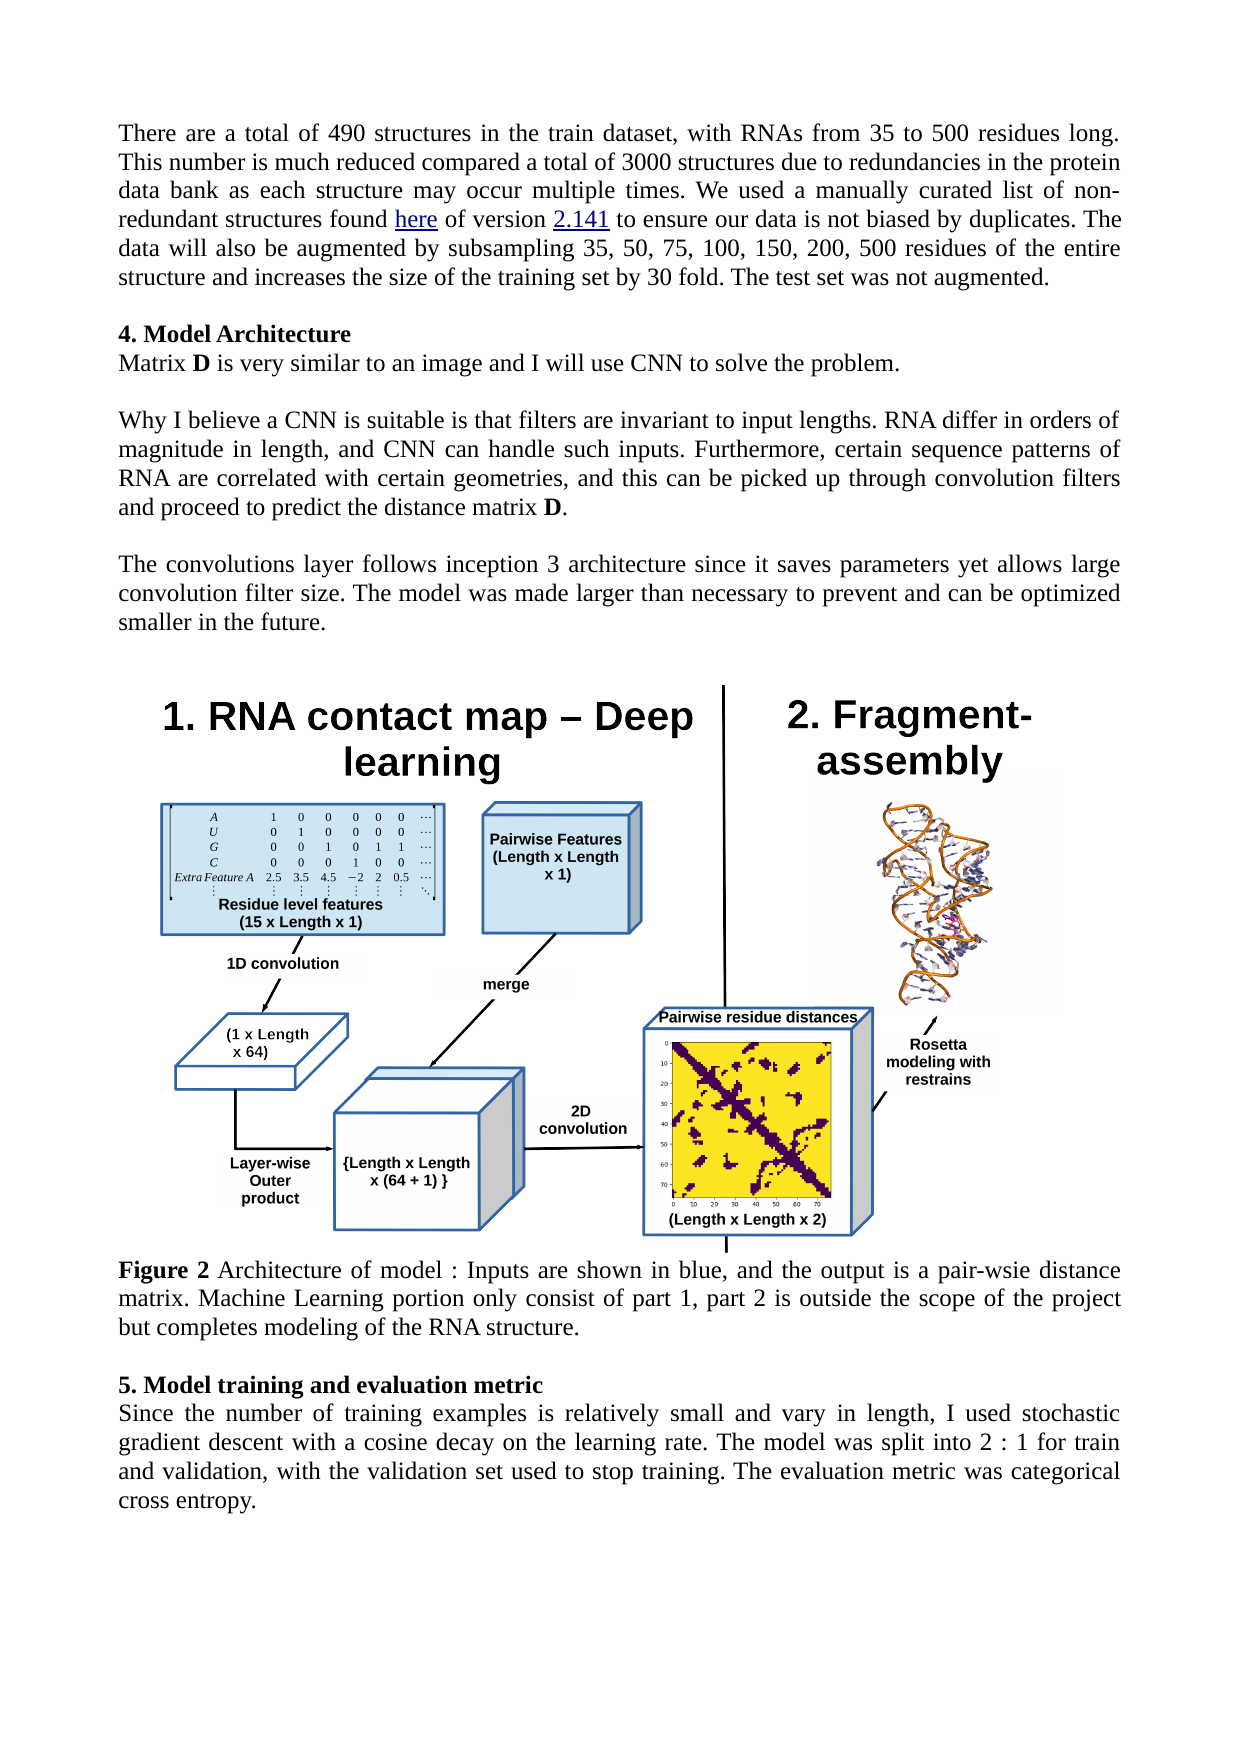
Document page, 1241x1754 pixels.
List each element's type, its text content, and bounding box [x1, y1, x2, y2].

text 4. Model Architecture [118, 319, 1122, 348]
text The convolutions layer follows inception 3 architecture since it saves parameters yet allows large convolution filter size. The model was made larger than necessary to prevent and can be optimized smaller in the future. [118, 549, 1122, 636]
text Matrix D is very similar to an image and I will use CNN to solve the problem. [118, 348, 1122, 377]
text Why I believe a CNN is suitable is that filters are invariant to input lengths. RNA differ in orders of magnitude in length, and CNN can handle such inputs. Furthermore, certain sequence patterns of RNA are correlated with certain geometries, and this can be picked up through convolution filters and proceed to predict the distance matrix D. [118, 406, 1122, 521]
text 5. Model training and evaluation metric [118, 1370, 1122, 1398]
text Since the number of training examples is relatively small and vary in length, I used stochastic gradient descent with a cosine decay on the learning rate. The model was split into 2 : 1 for train and validation, with the validation set used to stop training. The evaluation metric was categorical cross entropy. [118, 1398, 1122, 1513]
text There are a total of 490 structures in the train dataset, with RNAs from 35 to 500 residues long. This number is much reduced compared a total of 3000 structures due to redundancies in the protein data bank as each structure may occur multiple times. We used a manually curated list of non-redundant structures found here of version 2.141 to ensure our data is not biased by duplicates. The data will also be augmented by subsampling 35, 50, 75, 100, 150, 200, 500 residues of the entire structure and increases the size of the training set by 30 fold. The test set was not augmented. [118, 118, 1122, 291]
picture [118, 664, 1123, 1255]
text Figure 2 Architecture of model : Inputs are shown in blue, and the output is a pair-wsie distance matrix. Machine Learning portion only consist of part 1, part 2 is outside the scope of the project but completes modeling of the RNA structure. [118, 1255, 1122, 1341]
